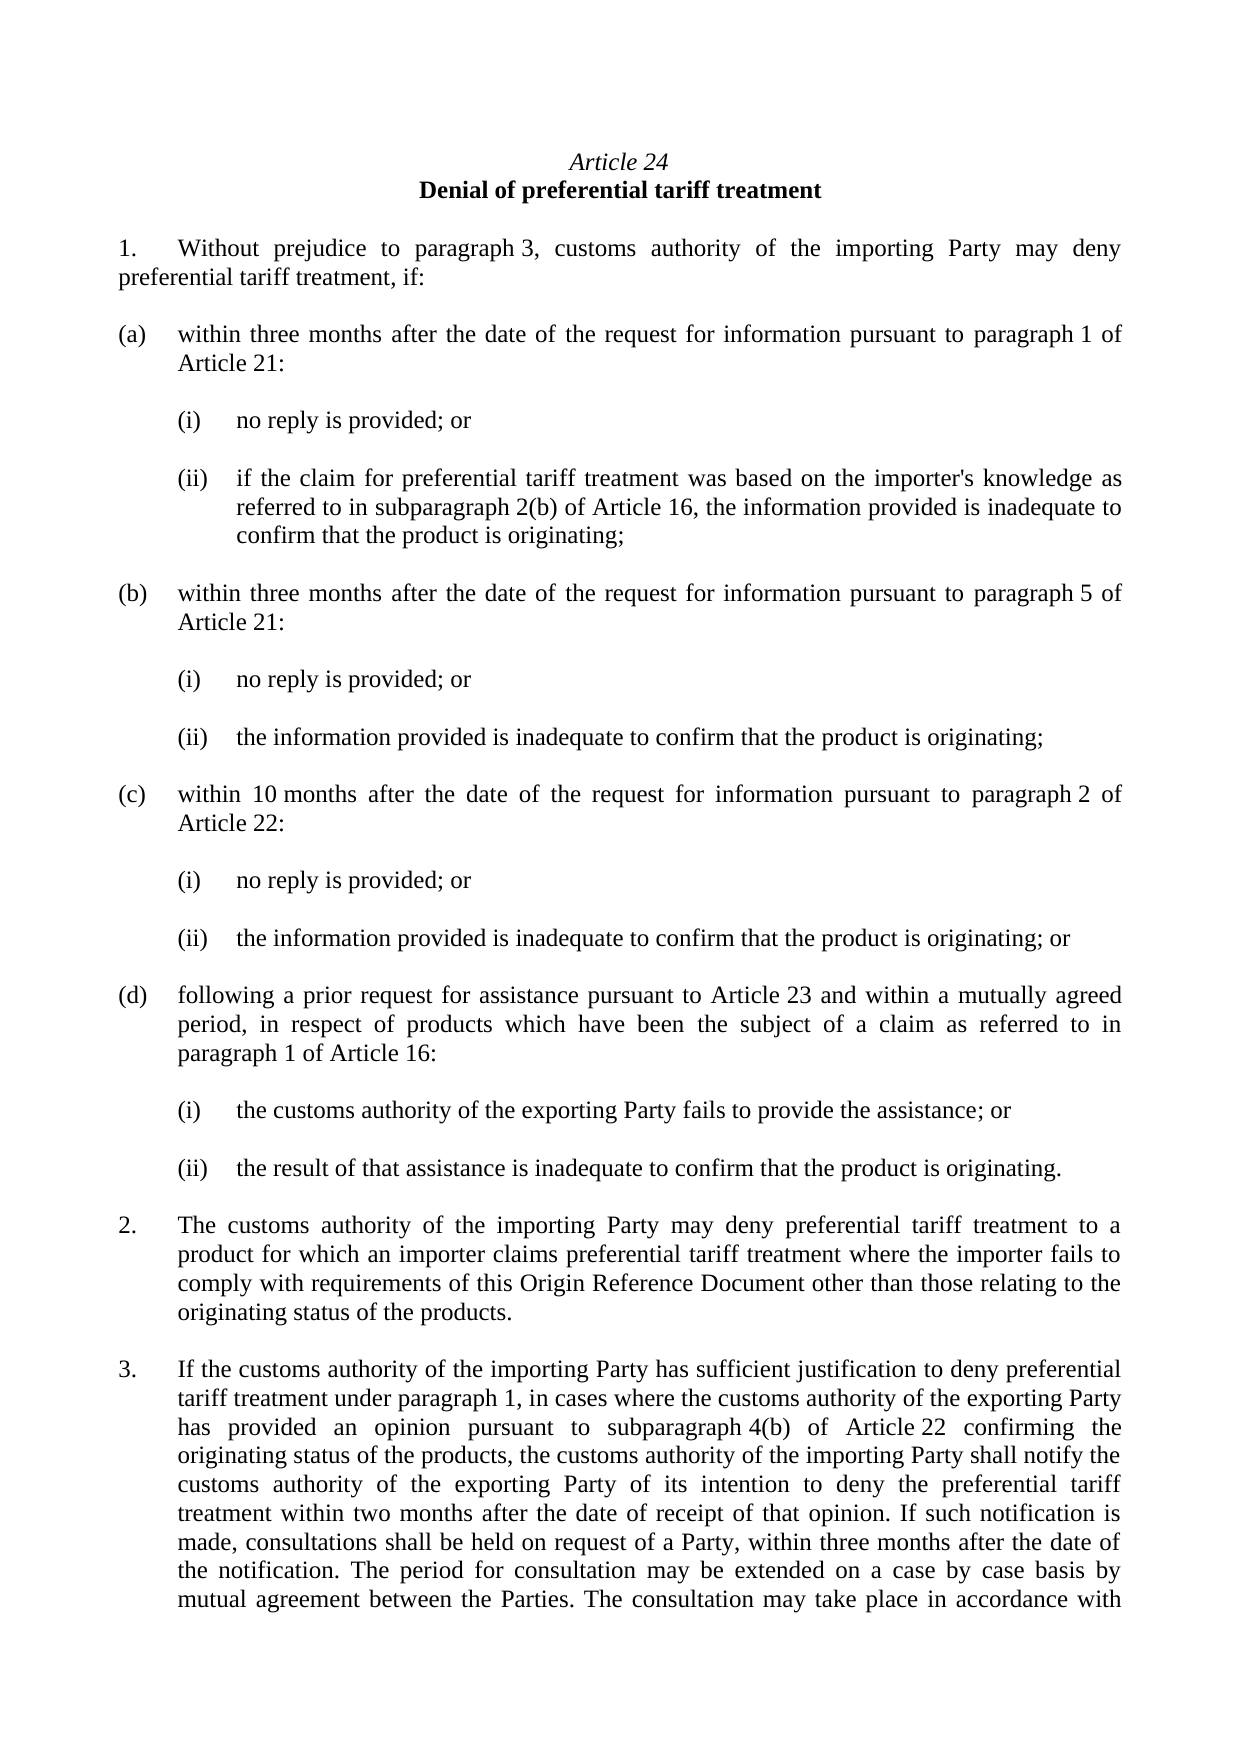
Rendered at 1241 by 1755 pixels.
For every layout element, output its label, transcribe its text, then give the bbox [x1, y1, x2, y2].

text (ii) the result of that assistance is inadequate to confirm that the product is originating. [177, 1153, 1122, 1182]
text Article 24 [118, 147, 1122, 176]
text (i) no reply is provided; or [177, 664, 1122, 693]
text (ii) the information provided is inadequate to confirm that the product is originating; [177, 722, 1122, 751]
text 3. If the customs authority of the importing Party has sufficient justification to deny preferential tariff treatment under paragraph 1, in cases where the customs authority of the exporting Party has provided an opinion pursuant to subparagraph 4(b) of Article 22 confirming the originating status of the products, the customs authority of the importing Party shall notify the customs authority of the exporting Party of its intention to deny the preferential tariff treatment within two months after the date of receipt of that opinion. If such notification is made, consultations shall be held on request of a Party, within three months after the date of the notification. The period for consultation may be extended on a case by case basis by mutual agreement between the Parties. The consultation may take place in accordance with [118, 1354, 1122, 1613]
text (b) within three months after the date of the request for information pursuant to paragraph 5 of Article 21: [118, 578, 1122, 636]
text (a) within three months after the date of the request for information pursuant to paragraph 1 of Article 21: [118, 319, 1122, 377]
text 1. Without prejudice to paragraph 3, customs authority of the importing Party may deny preferential tariff treatment, if: [118, 233, 1122, 291]
text Denial of preferential tariff treatment [118, 176, 1122, 204]
text (i) no reply is provided; or [177, 866, 1122, 894]
text (i) the customs authority of the exporting Party fails to provide the assistance; or [177, 1096, 1122, 1124]
text (ii) the information provided is inadequate to confirm that the product is originating; or [177, 923, 1122, 952]
text 2. The customs authority of the importing Party may deny preferential tariff treatment to a product for which an importer claims preferential tariff treatment where the importer fails to comply with requirements of this Origin Reference Document other than those relating to the originating status of the products. [118, 1211, 1122, 1326]
text (c) within 10 months after the date of the request for information pursuant to paragraph 2 of Article 22: [118, 779, 1122, 837]
text (d) following a prior request for assistance pursuant to Article 23 and within a mutually agreed period, in respect of products which have been the subject of a claim as referred to in paragraph 1 of Article 16: [118, 981, 1122, 1067]
text (i) no reply is provided; or [177, 406, 1122, 434]
text (ii) if the claim for preferential tariff treatment was based on the importer's knowledge as referred to in subparagraph 2(b) of Article 16, the information provided is inadequate to confirm that the product is originating; [177, 463, 1122, 549]
